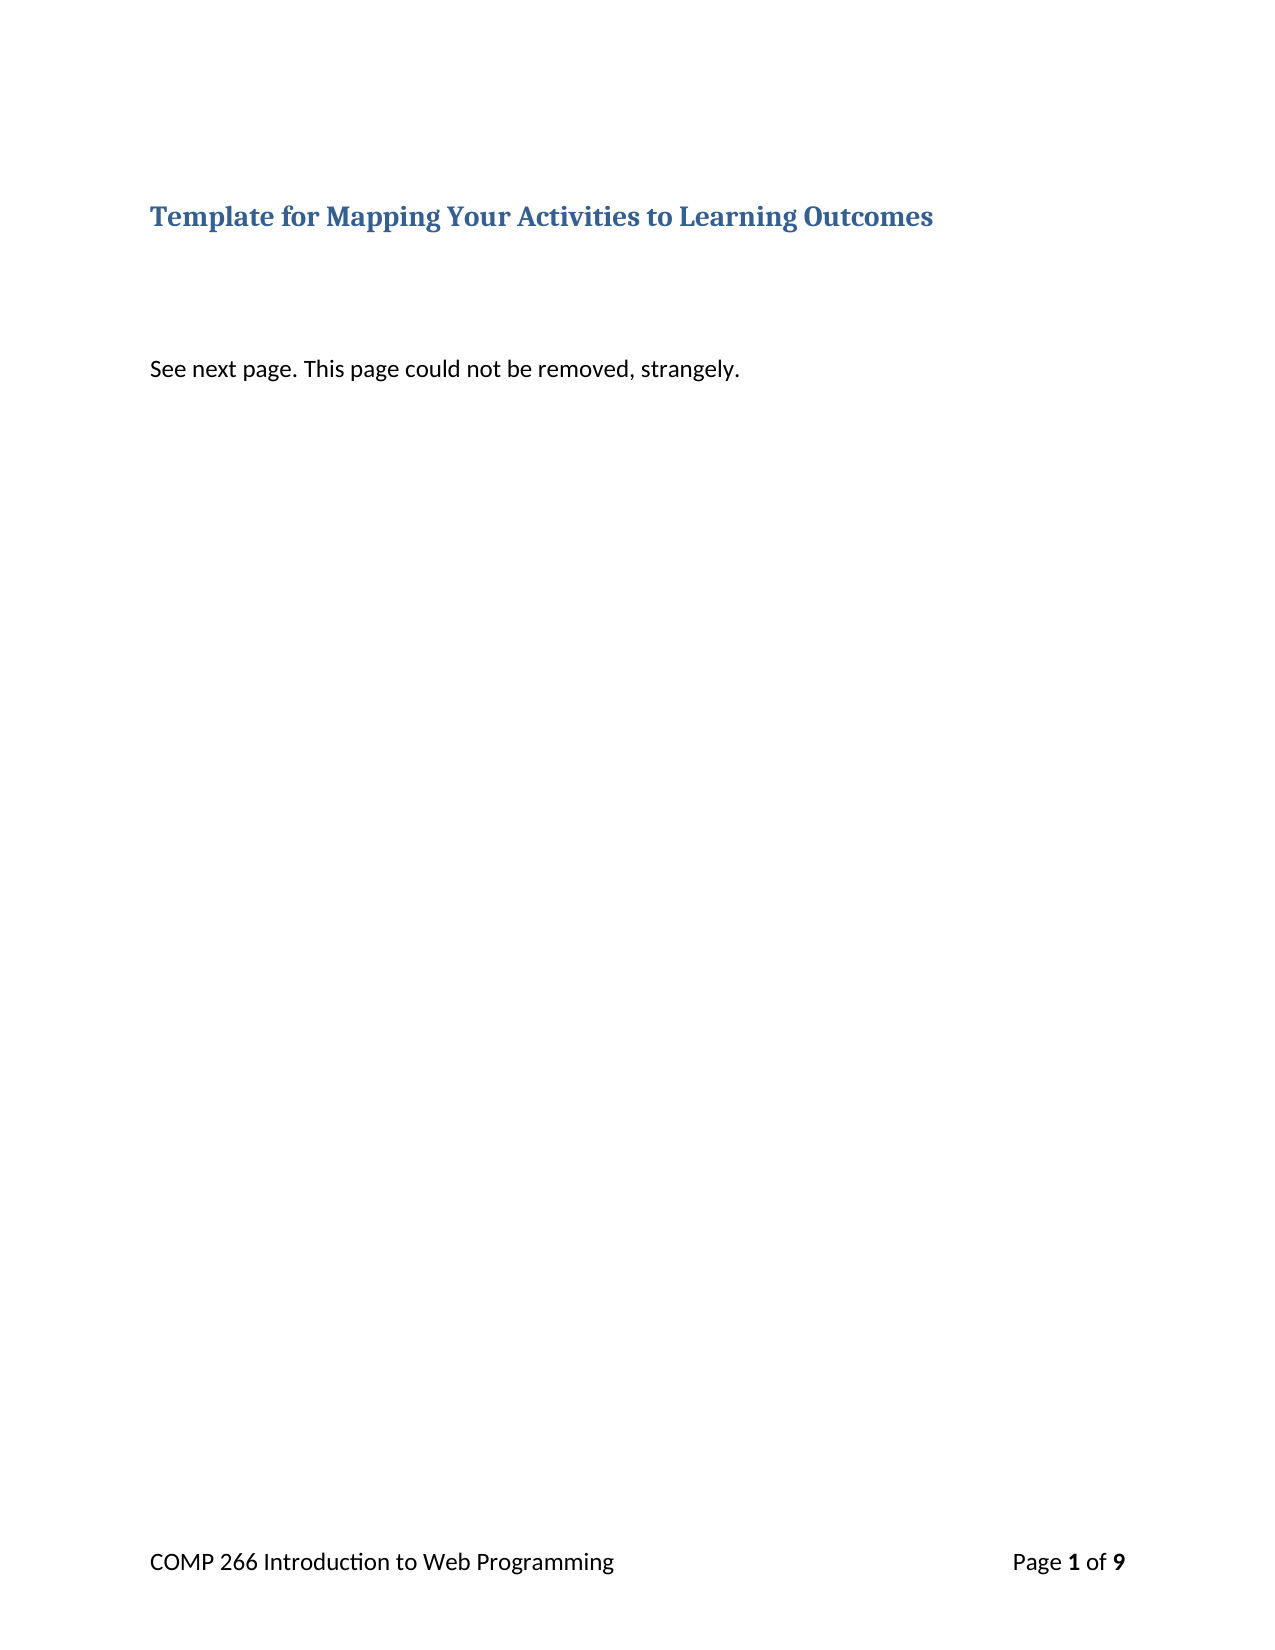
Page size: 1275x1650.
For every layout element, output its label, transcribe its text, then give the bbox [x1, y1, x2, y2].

subtitle Template for Mapping Your Activities to Learning Outcomes [150, 200, 1125, 233]
text See next page. This page could not be removed, strangely. [150, 353, 1125, 383]
